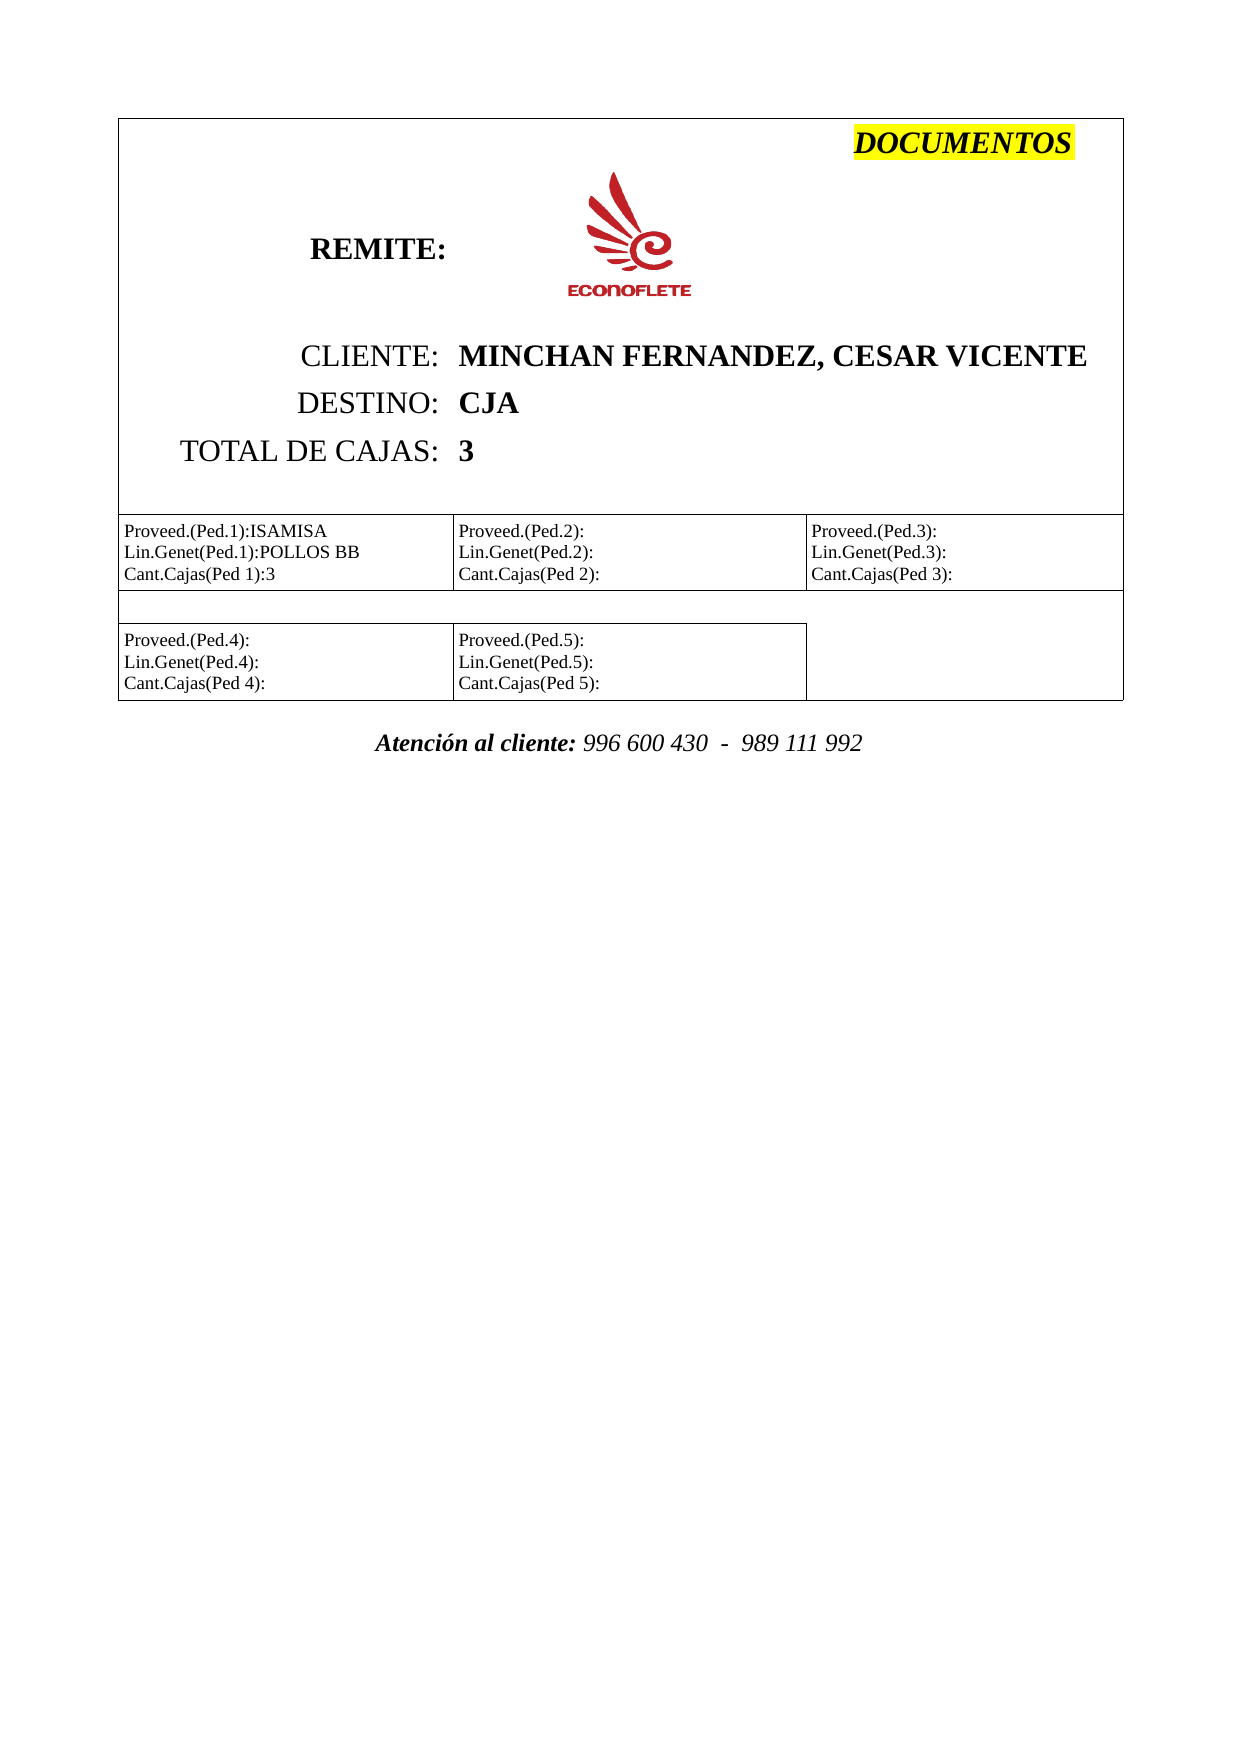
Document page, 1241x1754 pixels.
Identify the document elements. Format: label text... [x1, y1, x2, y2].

table_cell DESTINO: [119, 379, 453, 426]
table_header DOCUMENTOS [806, 119, 1123, 166]
table_cell [119, 591, 453, 623]
table_cell [453, 591, 806, 623]
table_cell [806, 474, 1123, 514]
text Atención al cliente: 996 600 430 - 989 111 992 [118, 728, 1122, 757]
table_cell Proveed.(Ped.2): Lin.Genet(Ped.2): Cant.Cajas(Ped 2): [454, 515, 806, 590]
table_cell Proveed.(Ped.5): Lin.Genet(Ped.5): Cant.Cajas(Ped 5): [454, 624, 806, 699]
table_cell TOTAL DE CAJAS: [119, 426, 453, 474]
table_cell Proveed.(Ped.3): Lin.Genet(Ped.3): Cant.Cajas(Ped 3): [807, 515, 1123, 590]
table_cell 3 [453, 426, 1123, 474]
table_cell MINCHAN FERNANDEZ, CESAR VICENTE [453, 332, 1123, 379]
table_cell [806, 379, 1123, 426]
table_cell Proveed.(Ped.4): Lin.Genet(Ped.4): Cant.Cajas(Ped 4): [119, 624, 453, 699]
table_cell [806, 166, 1123, 332]
table_cell [119, 474, 453, 514]
table_cell [807, 623, 1123, 699]
table_header [119, 119, 453, 166]
table_cell [806, 591, 1123, 623]
table_cell CJA [453, 379, 806, 426]
table_cell [453, 166, 806, 332]
table_header [453, 119, 806, 166]
table_cell [453, 474, 806, 514]
table_cell CLIENTE: [119, 332, 453, 379]
picture [552, 171, 707, 297]
table_cell Proveed.(Ped.1):ISAMISA Lin.Genet(Ped.1):POLLOS BB Cant.Cajas(Ped 1):3 [119, 515, 453, 590]
table_cell REMITE: [119, 166, 453, 332]
